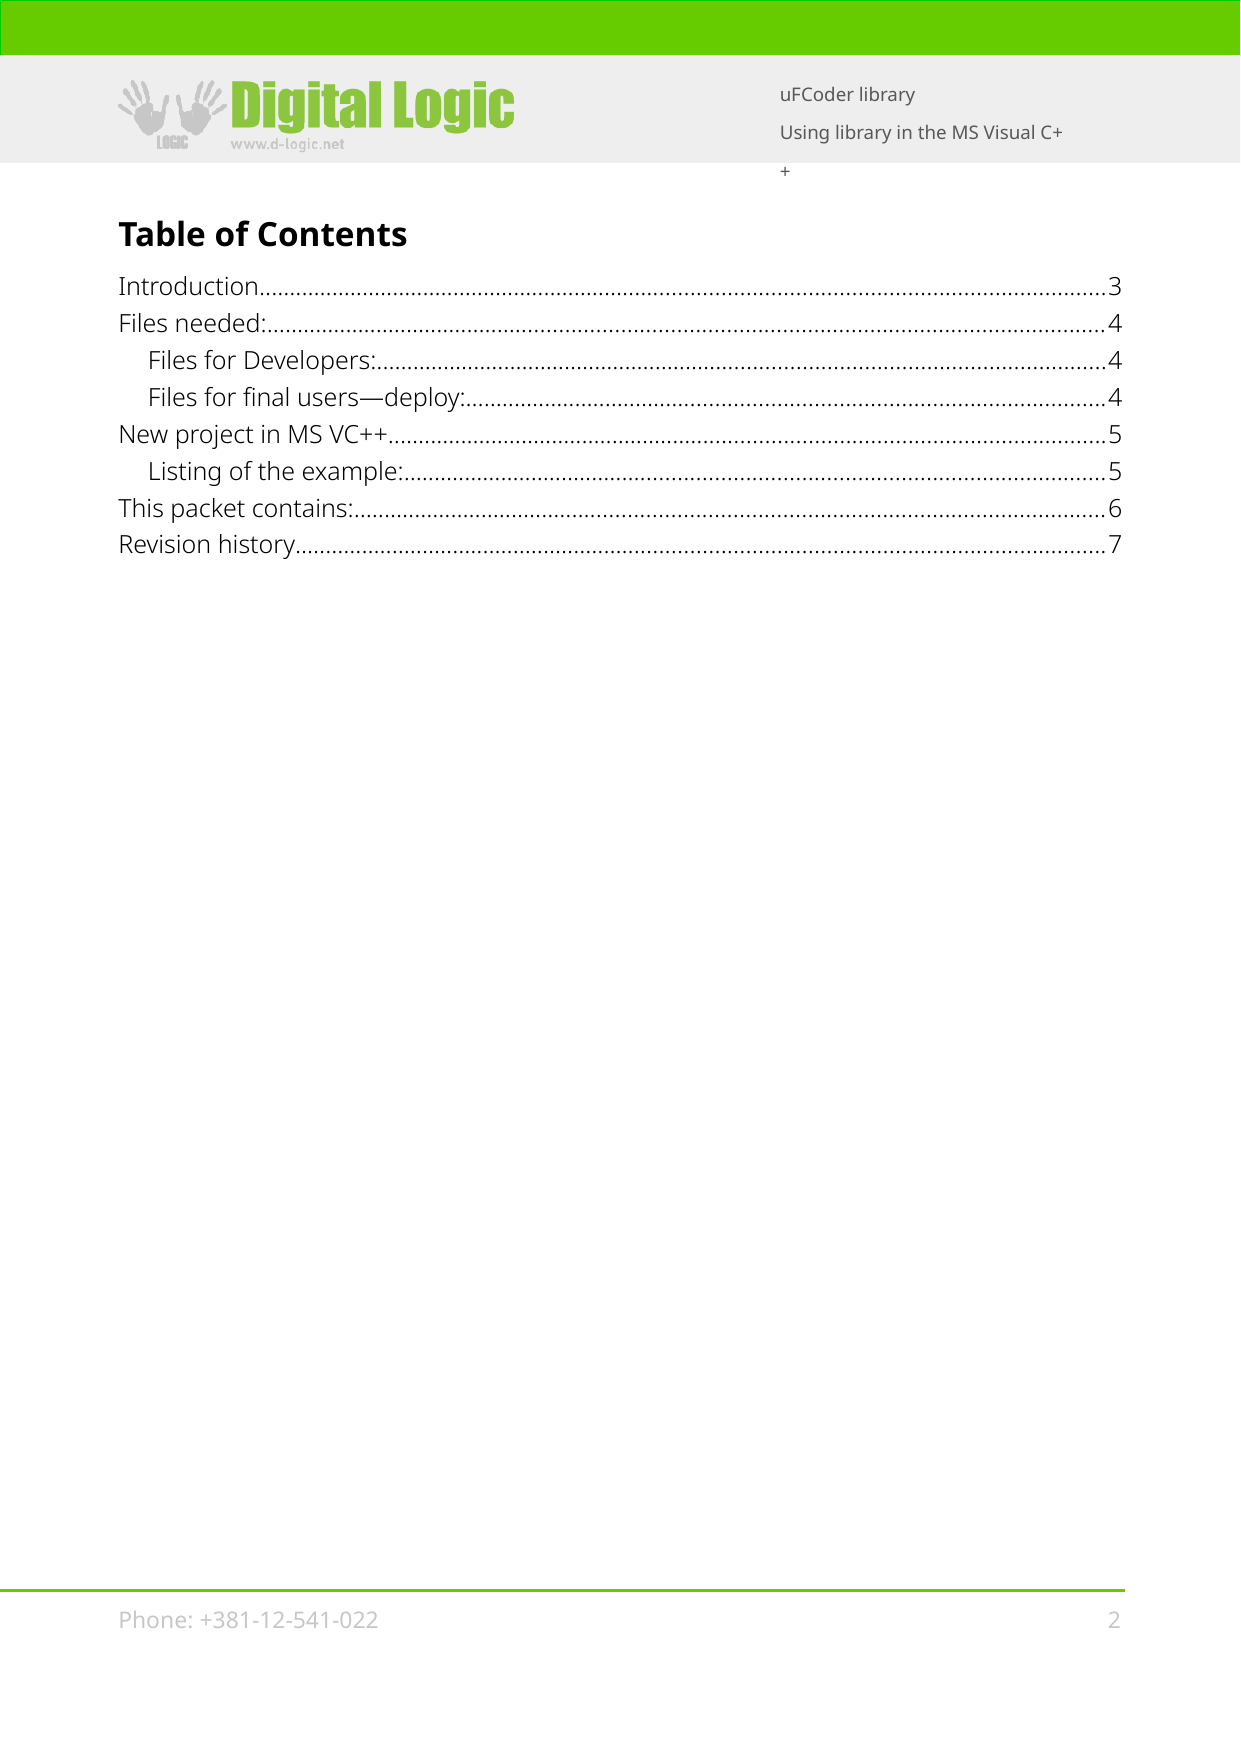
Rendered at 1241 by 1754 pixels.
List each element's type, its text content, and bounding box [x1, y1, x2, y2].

text Listing of the example: 5 [148, 453, 1122, 487]
text Files needed: 4 [118, 305, 1122, 339]
text Files for Developers: 4 [148, 342, 1122, 376]
text This packet contains: 6 [118, 490, 1122, 524]
text New project in MS VC++ 5 [118, 416, 1122, 450]
subtitle Table of Contents [118, 210, 1122, 256]
picture [115, 79, 517, 153]
text Files for final users—deploy: 4 [148, 379, 1122, 413]
text Introduction 3 [118, 268, 1122, 302]
text Revision history 7 [118, 527, 1122, 561]
